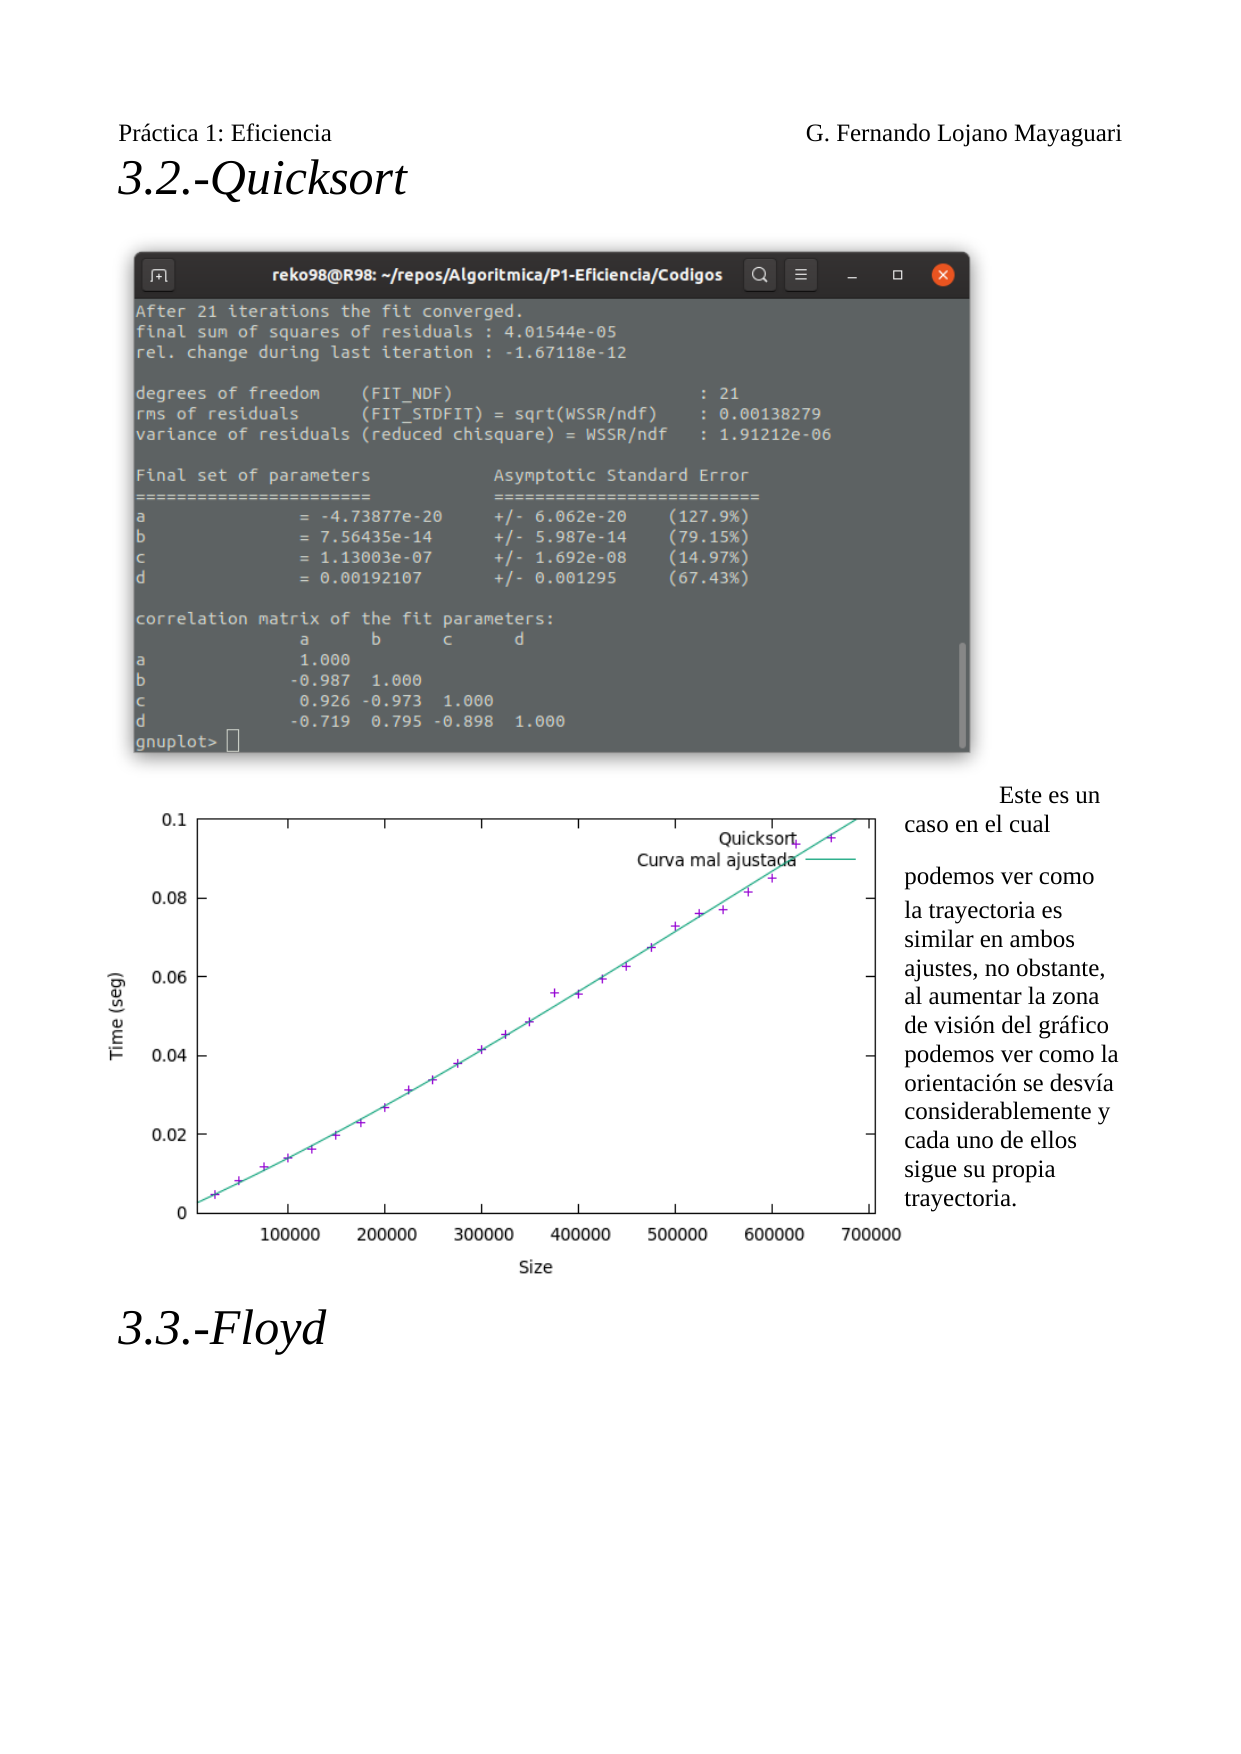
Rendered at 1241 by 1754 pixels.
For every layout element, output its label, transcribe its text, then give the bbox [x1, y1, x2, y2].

picture [100, 798, 905, 1281]
picture [105, 226, 999, 785]
text 3.2.-Quicksort [118, 148, 1122, 205]
text 3.3.-Floyd [118, 1298, 1122, 1355]
text Este es un caso en el cual podemos ver como la trayectoria es similar en ambos ajustes, no obstante, al aumentar la zona de visión del gráfico podemos ver como la orientación se desvía considerablemente y cada uno de ellos sigue su propia trayectoria. [118, 780, 1122, 1211]
